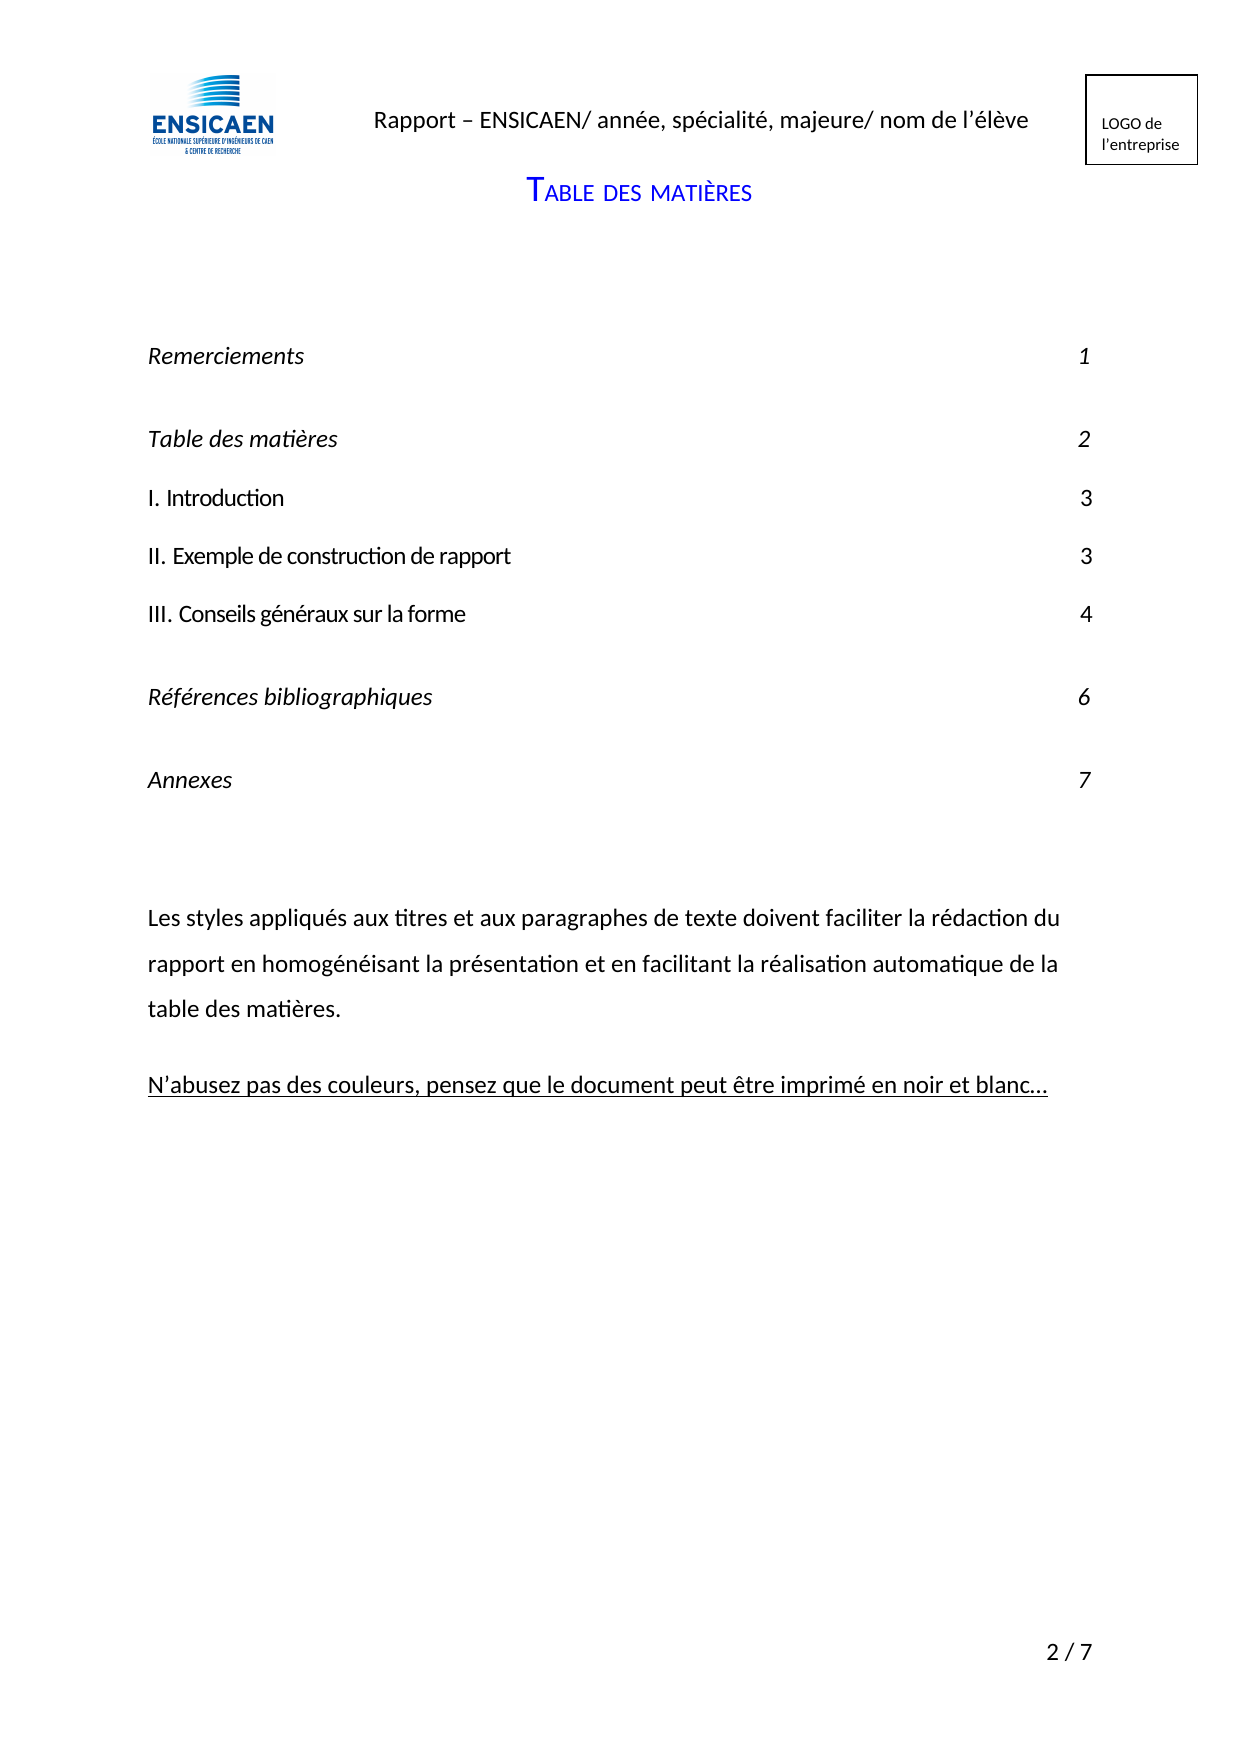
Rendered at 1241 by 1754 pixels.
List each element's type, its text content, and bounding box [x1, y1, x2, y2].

text Remerciements 1 [148, 340, 1092, 371]
text Les styles appliqués aux titres et aux paragraphes de texte doivent faciliter la rédaction du rapport en homogénéisant la présentation et en facilitant la réalisation automatique de la table des matières. [148, 902, 1092, 1024]
text Annexes 7 [148, 765, 1092, 795]
text Table des matières 2 [148, 423, 1092, 454]
list Conseils généraux sur la forme 4 [148, 598, 1092, 629]
picture [150, 73, 276, 156]
list Exemple de construction de rapport 3 [148, 540, 1092, 571]
subtitle Table des matières [186, 165, 1092, 211]
text N’abusez pas des couleurs, pensez que le document peut être imprimé en noir et blanc… [148, 1070, 1092, 1100]
text Références bibliographiques 6 [148, 681, 1092, 712]
list Introduction 3 [148, 482, 1092, 512]
